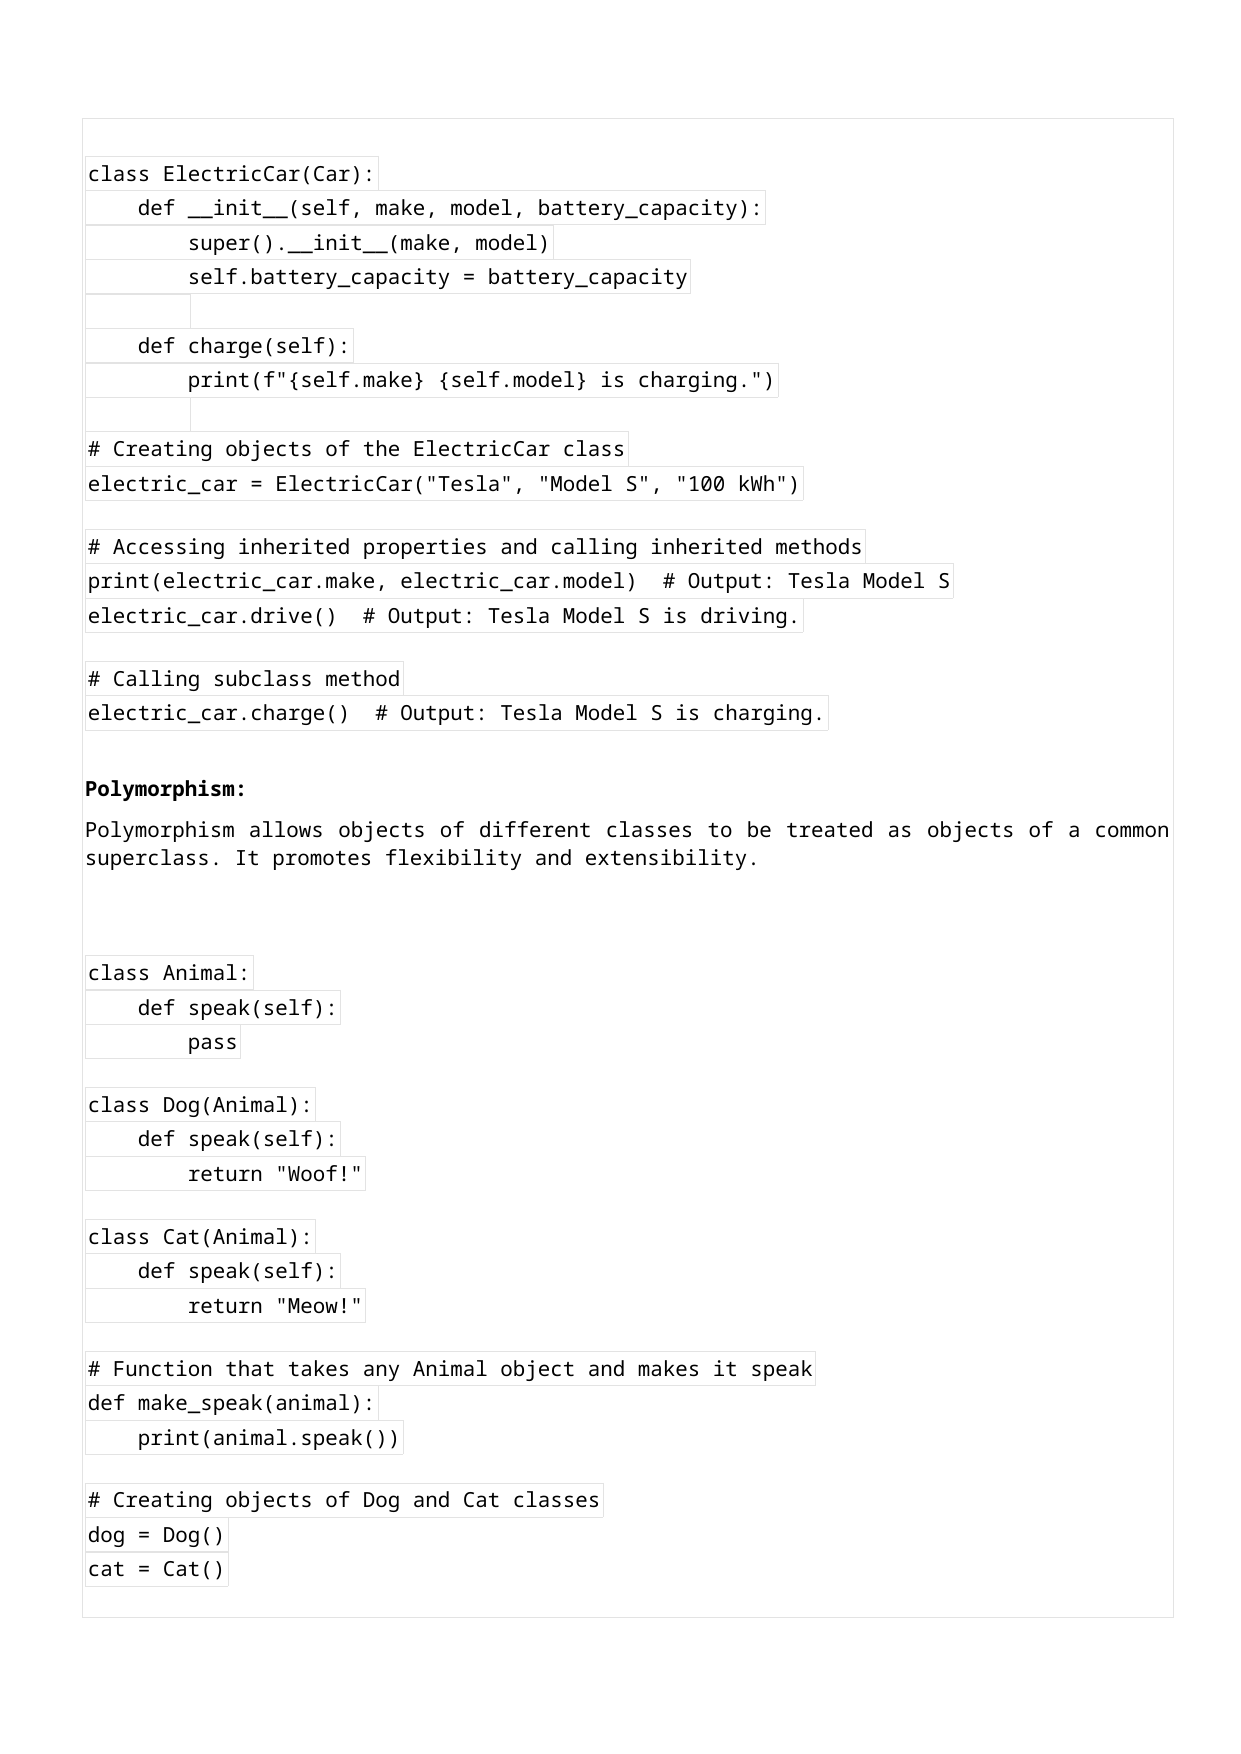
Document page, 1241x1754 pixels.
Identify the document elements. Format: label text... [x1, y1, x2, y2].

text dog = Dog() [86, 1518, 228, 1548]
text return "Meow!" [341, 1285, 1173, 1322]
text def __init__(self, make, model, battery_capacity): [86, 191, 765, 222]
text [379, 1382, 1173, 1417]
text self.battery_capacity = battery_capacity [554, 256, 1173, 293]
text [229, 1514, 1173, 1548]
text pass [86, 1025, 240, 1058]
text return "Meow!" [86, 1289, 365, 1322]
text # Calling subclass method [83, 658, 1173, 692]
text # Creating objects of the ElectricCar class [191, 428, 1173, 463]
text class ElectricCar(Car): [83, 153, 1173, 187]
text class Animal: [83, 952, 1173, 987]
text def charge(self): [191, 325, 1173, 359]
text def make_speak(animal): [86, 1386, 378, 1417]
text print(animal.speak()) [379, 1417, 1173, 1454]
text # Accessing inherited properties and calling inherited methods [83, 526, 1173, 560]
text electric_car.charge() # Output: Tesla Model S is charging. [404, 692, 1173, 730]
text electric_car = ElectricCar("Tesla", "Model S", "100 kWh") [86, 467, 803, 500]
text print(electric_car.make, electric_car.model) # Output: Tesla Model S [86, 564, 953, 595]
text class Dog(Animal): [83, 1084, 1173, 1118]
text electric_car.drive() # Output: Tesla Model S is driving. [86, 599, 803, 632]
text def speak(self): [316, 1250, 1173, 1285]
text def speak(self): [86, 1122, 340, 1153]
text # Creating objects of Dog and Cat classes [83, 1479, 1173, 1514]
text self.battery_capacity = battery_capacity [86, 260, 690, 293]
text # Creating objects of the ElectricCar class [86, 432, 628, 463]
text def charge(self): [86, 329, 353, 359]
text def speak(self): [86, 1254, 340, 1285]
text class Cat(Animal): [83, 1216, 1173, 1250]
text electric_car.charge() # Output: Tesla Model S is charging. [86, 696, 828, 730]
text def speak(self): [254, 987, 1173, 1021]
text print(animal.speak()) [86, 1421, 403, 1454]
text [804, 595, 1173, 632]
text electric_car = ElectricCar("Tesla", "Model S", "100 kWh") [629, 463, 1173, 500]
subtitle Polymorphism: [83, 771, 1173, 802]
text super().__init__(make, model) [86, 226, 553, 256]
text return "Woof!" [86, 1157, 365, 1190]
text print(electric_car.make, electric_car.model) # Output: Tesla Model S [866, 560, 1173, 595]
text print(f"{self.make} {self.model} is charging.") [86, 364, 778, 397]
text [554, 222, 1173, 256]
text def speak(self): [316, 1118, 1173, 1153]
text Polymorphism allows objects of different classes to be treated as objects of a common superclass. It promotes flexibility and extensibility. [83, 812, 1173, 872]
text [241, 1021, 1173, 1058]
text def __init__(self, make, model, battery_capacity): [379, 187, 1173, 222]
text # Function that takes any Animal object and makes it speak [83, 1348, 1173, 1382]
text cat = Cat() [86, 1553, 228, 1586]
text print(f"{self.make} {self.model} is charging.") [354, 359, 1173, 397]
text def speak(self): [86, 991, 340, 1021]
text return "Woof!" [341, 1153, 1173, 1190]
text [229, 1548, 1173, 1586]
